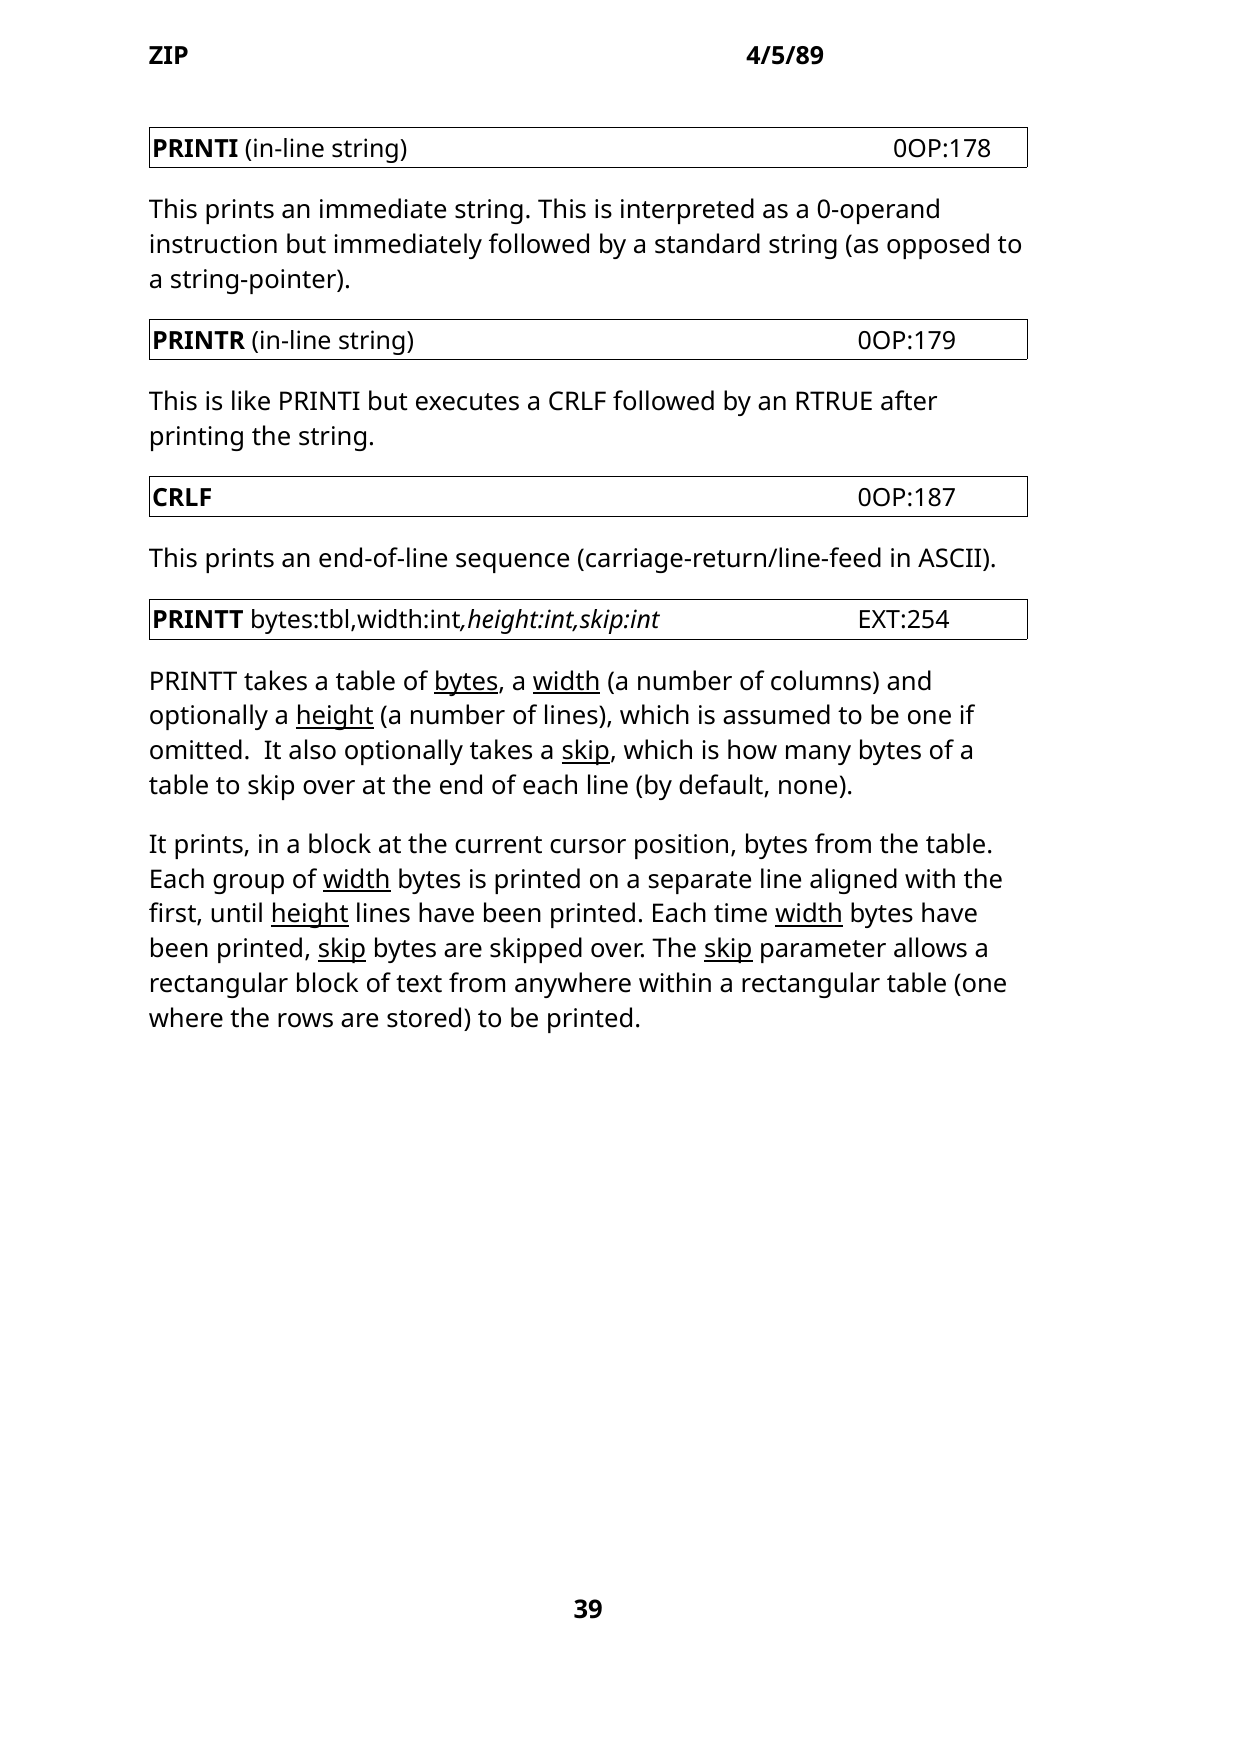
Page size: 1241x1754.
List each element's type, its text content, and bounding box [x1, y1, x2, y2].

text This is like PRINTI but executes a CRLF followed by an RTRUE after printing the string. [149, 383, 1027, 453]
text CRLF 0OP:187 [150, 477, 1027, 516]
text It prints, in a block at the current cursor position, bytes from the table. Each group of width bytes is printed on a separate line aligned with the first, until height lines have been printed. Each time width bytes have been printed, skip bytes are skipped over. The skip parameter allows a rectangular block of text from anywhere within a rectangular table (one where the rows are stored) to be printed. [149, 826, 1027, 1035]
text PRINTT takes a table of bytes, a width (a number of columns) and optionally a height (a number of lines), which is assumed to be one if omitted. It also optionally takes a skip, which is how many bytes of a table to skip over at the end of each line (by default, none). [149, 662, 1027, 802]
text PRINTT bytes:tbl,width:int,height:int,skip:int EXT:254 [150, 600, 1027, 639]
text This prints an end-of-line sequence (carriage-return/line-feed in ASCII). [149, 540, 1027, 575]
text PRINTI (in-line string) 0OP:178 [150, 128, 1027, 167]
text PRINTR (in-line string) 0OP:179 [150, 320, 1027, 359]
text This prints an immediate string. This is interpreted as a 0-operand instruction but immediately followed by a standard string (as opposed to a string-pointer). [149, 191, 1027, 296]
